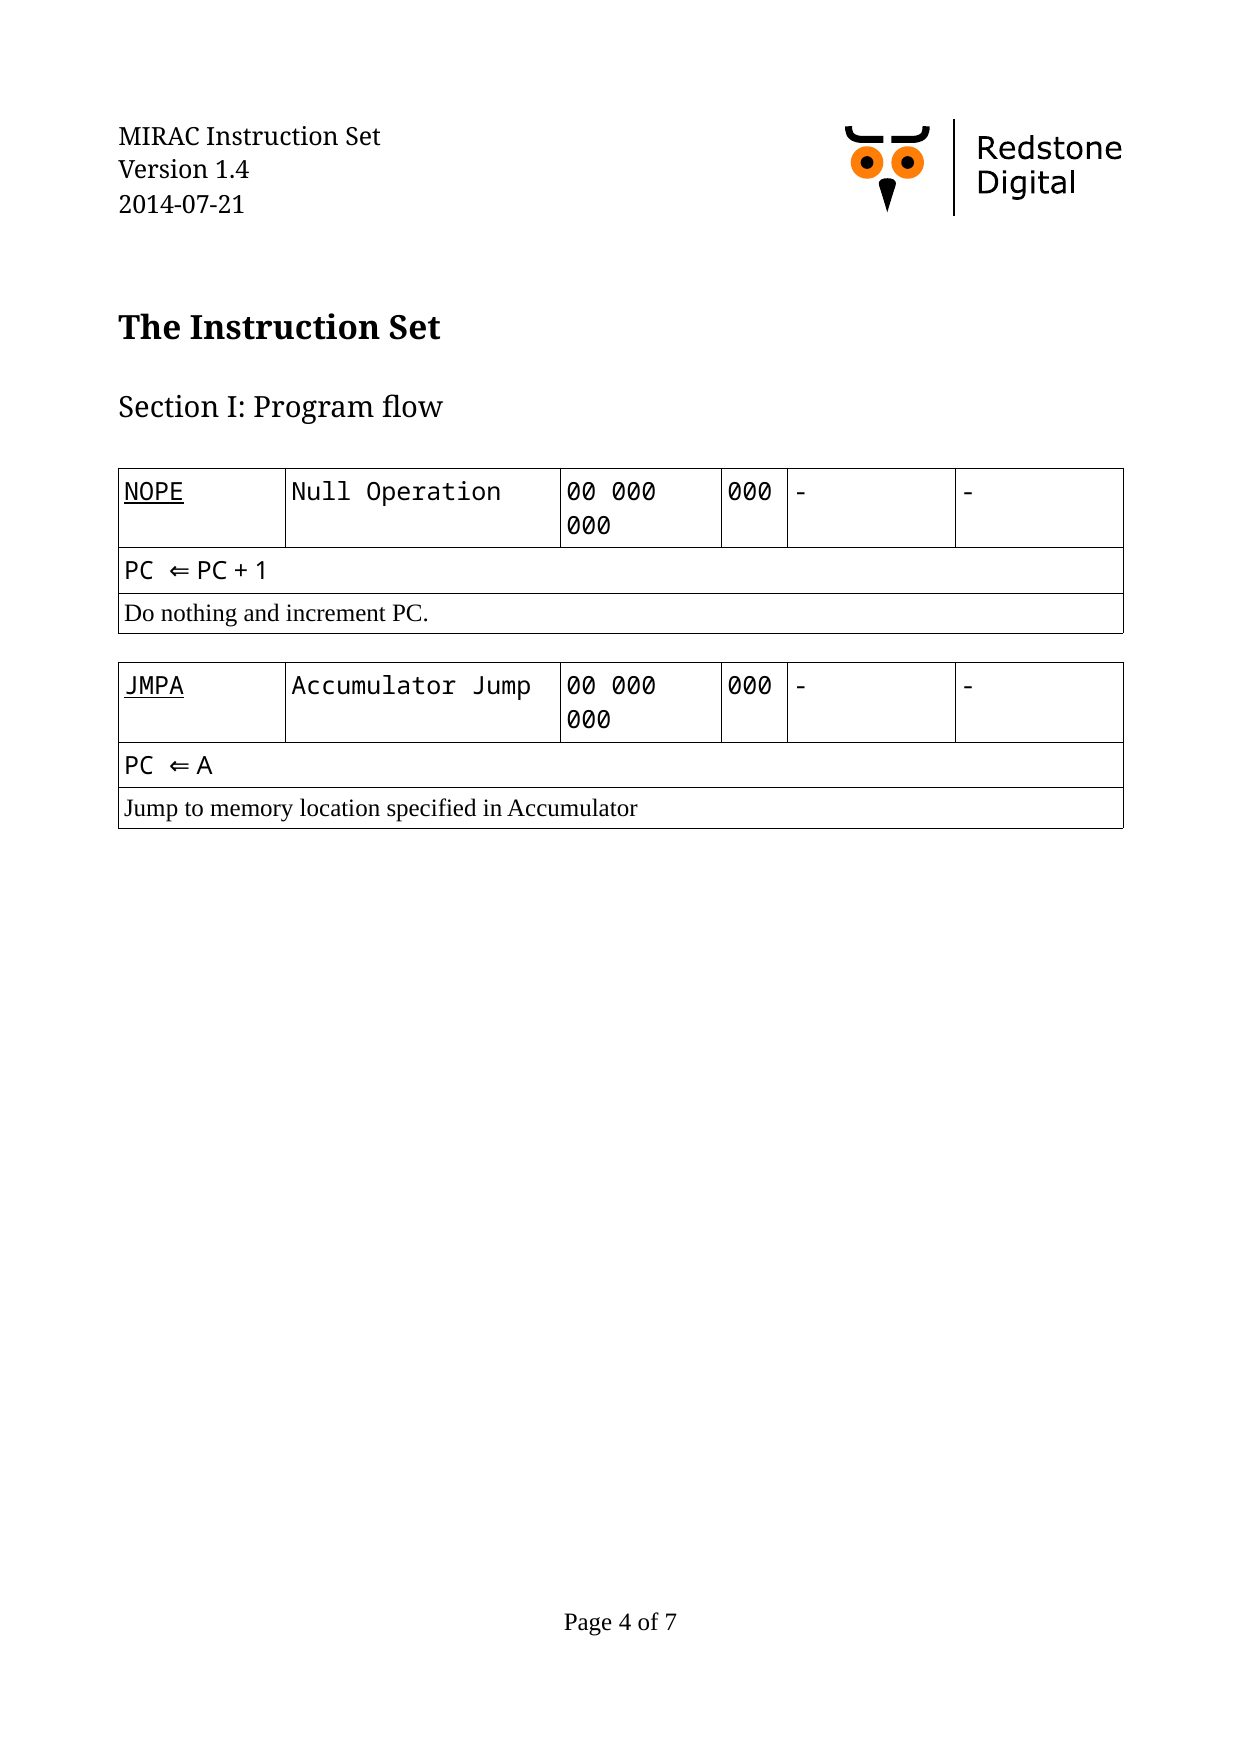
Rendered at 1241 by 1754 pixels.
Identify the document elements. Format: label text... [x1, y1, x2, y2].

table_header - [956, 663, 1123, 742]
table_header 00 000 000 [561, 469, 721, 547]
table_header NOPE [119, 469, 285, 547]
table_header Accumulator Jump [286, 663, 560, 742]
table_cell PC ⇐ PC + 1 [119, 548, 1123, 593]
table_header - [956, 469, 1123, 547]
table_header 000 [722, 663, 787, 742]
table_cell Jump to memory location specified in Accumulator [119, 788, 1123, 827]
table_header 000 [722, 469, 787, 547]
subtitle The Instruction Set [118, 303, 1122, 349]
table_cell Do nothing and increment PC. [119, 594, 1123, 633]
table_header - [788, 663, 955, 742]
table_header JMPA [119, 663, 285, 742]
table_cell PC ⇐ A [119, 743, 1123, 787]
subtitle Section I: Program flow [118, 386, 1122, 426]
table_header - [788, 469, 955, 547]
table_header Null Operation [286, 469, 560, 547]
table_header 00 000 000 [561, 663, 721, 742]
